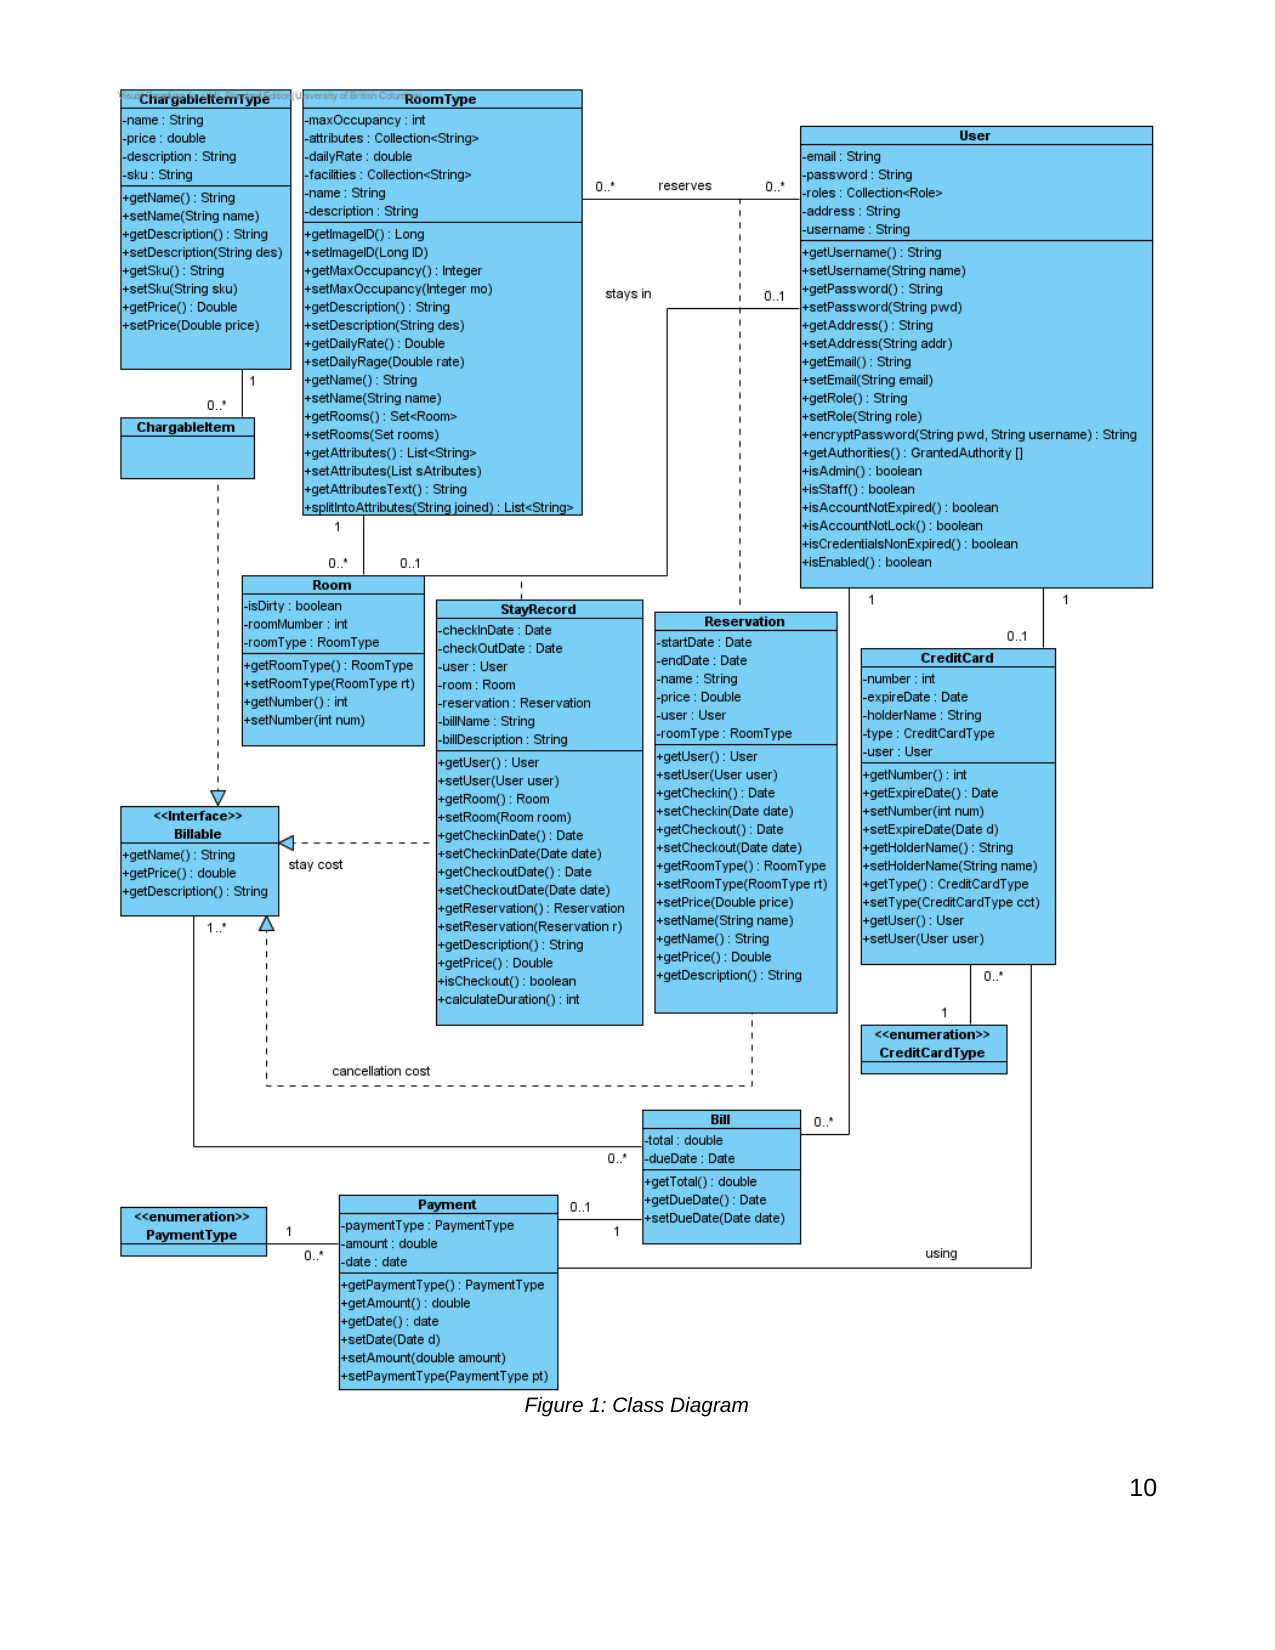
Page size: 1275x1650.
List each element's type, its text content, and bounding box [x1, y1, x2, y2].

picture [118, 87, 1157, 1394]
text Figure 1: Class Diagram [118, 1394, 1157, 1417]
